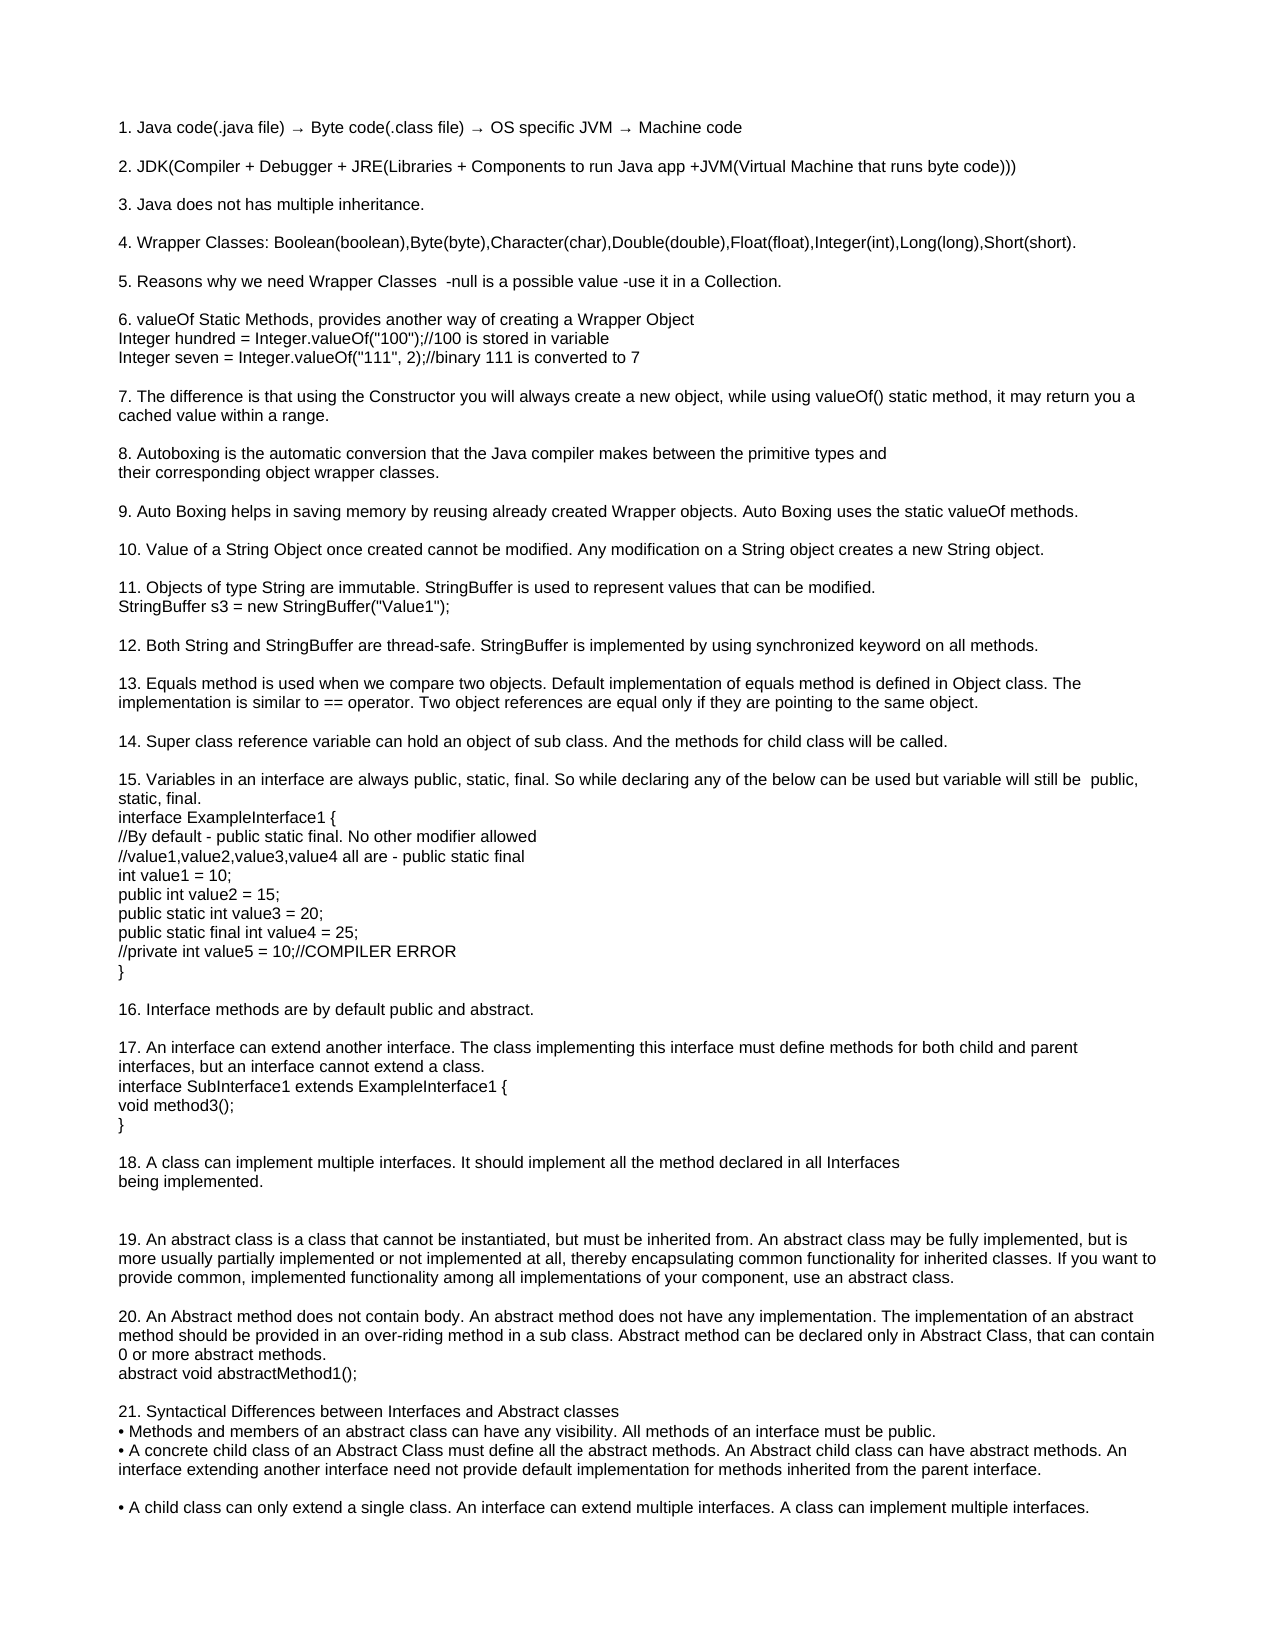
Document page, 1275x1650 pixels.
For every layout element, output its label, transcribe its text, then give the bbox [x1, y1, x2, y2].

text 11. Objects of type String are immutable. StringBuffer is used to represent values that can be modified. [118, 578, 1157, 597]
text being implemented. [118, 1172, 1157, 1191]
text 2. JDK(Compiler + Debugger + JRE(Libraries + Components to run Java app +JVM(Virtual Machine that runs byte code))) [118, 156, 1157, 176]
text 20. An Abstract method does not contain body. An abstract method does not have any implementation. The implementation of an abstract method should be provided in an over-riding method in a sub class. Abstract method can be declared only in Abstract Class, that can contain 0 or more abstract methods. [118, 1306, 1157, 1364]
text their corresponding object wrapper classes. [118, 463, 1157, 482]
text public static int value3 = 20; [118, 904, 1157, 923]
text 1. Java code(.java file) → Byte code(.class file) → OS specific JVM → Machine code [118, 118, 1157, 137]
text 9. Auto Boxing helps in saving memory by reusing already created Wrapper objects. Auto Boxing uses the static valueOf methods. [118, 501, 1157, 521]
text • A child class can only extend a single class. An interface can extend multiple interfaces. A class can implement multiple interfaces. [118, 1498, 1157, 1517]
text 13. Equals method is used when we compare two objects. Default implementation of equals method is defined in Object class. The implementation is similar to == operator. Two object references are equal only if they are pointing to the same object. [118, 674, 1157, 712]
text StringBuffer s3 = new StringBuffer("Value1"); [118, 597, 1157, 616]
text 21. Syntactical Differences between Interfaces and Abstract classes [118, 1402, 1157, 1421]
text abstract void abstractMethod1(); [118, 1364, 1157, 1383]
text 4. Wrapper Classes: Boolean(boolean),Byte(byte),Character(char),Double(double),Float(float),Integer(int),Long(long),Short(short). [118, 214, 1157, 252]
text 5. Reasons why we need Wrapper Classes -null is a possible value -use it in a Collection. [118, 271, 1157, 291]
text Integer hundred = Integer.valueOf("100");//100 is stored in variable [118, 329, 1157, 348]
text 12. Both String and StringBuffer are thread-safe. StringBuffer is implemented by using synchronized keyword on all methods. [118, 636, 1157, 655]
text } [118, 1115, 1157, 1134]
text interface SubInterface1 extends ExampleInterface1 { [118, 1076, 1157, 1096]
text 18. A class can implement multiple interfaces. It should implement all the method declared in all Interfaces [118, 1153, 1157, 1172]
text 8. Autoboxing is the automatic conversion that the Java compiler makes between the primitive types and [118, 444, 1157, 463]
text Integer seven = Integer.valueOf("111", 2);//binary 111 is converted to 7 [118, 348, 1157, 367]
text public static final int value4 = 25; [118, 923, 1157, 942]
text 3. Java does not has multiple inheritance. [118, 195, 1157, 214]
text } [118, 961, 1157, 981]
text 19. An abstract class is a class that cannot be instantiated, but must be inherited from. An abstract class may be fully implemented, but is more usually partially implemented or not implemented at all, thereby encapsulating common functionality for inherited classes. If you want to provide common, implemented functionality among all implementations of your component, use an abstract class. [118, 1230, 1157, 1287]
text 17. An interface can extend another interface. The class implementing this interface must define methods for both child and parent interfaces, but an interface cannot extend a class. [118, 1038, 1157, 1076]
text void method3(); [118, 1096, 1157, 1115]
text //private int value5 = 10;//COMPILER ERROR [118, 942, 1157, 961]
text 7. The difference is that using the Constructor you will always create a new object, while using valueOf() static method, it may return you a cached value within a range. [118, 386, 1157, 425]
text 6. valueOf Static Methods, provides another way of creating a Wrapper Object [118, 310, 1157, 329]
text 14. Super class reference variable can hold an object of sub class. And the methods for child class will be called. [118, 731, 1157, 751]
text 10. Value of a String Object once created cannot be modified. Any modification on a String object creates a new String object. [118, 540, 1157, 559]
text 16. Interface methods are by default public and abstract. [118, 1000, 1157, 1019]
text int value1 = 10; [118, 866, 1157, 885]
text public int value2 = 15; [118, 885, 1157, 904]
text • Methods and members of an abstract class can have any visibility. All methods of an interface must be public. [118, 1421, 1157, 1441]
text //value1,value2,value3,value4 all are - public static final [118, 846, 1157, 866]
text • A concrete child class of an Abstract Class must define all the abstract methods. An Abstract child class can have abstract methods. An interface extending another interface need not provide default implementation for methods inherited from the parent interface. [118, 1441, 1157, 1479]
text 15. Variables in an interface are always public, static, final. So while declaring any of the below can be used but variable will still be public, static, final. interface ExampleInterface1 { [118, 770, 1157, 827]
text //By default - public static final. No other modifier allowed [118, 827, 1157, 846]
